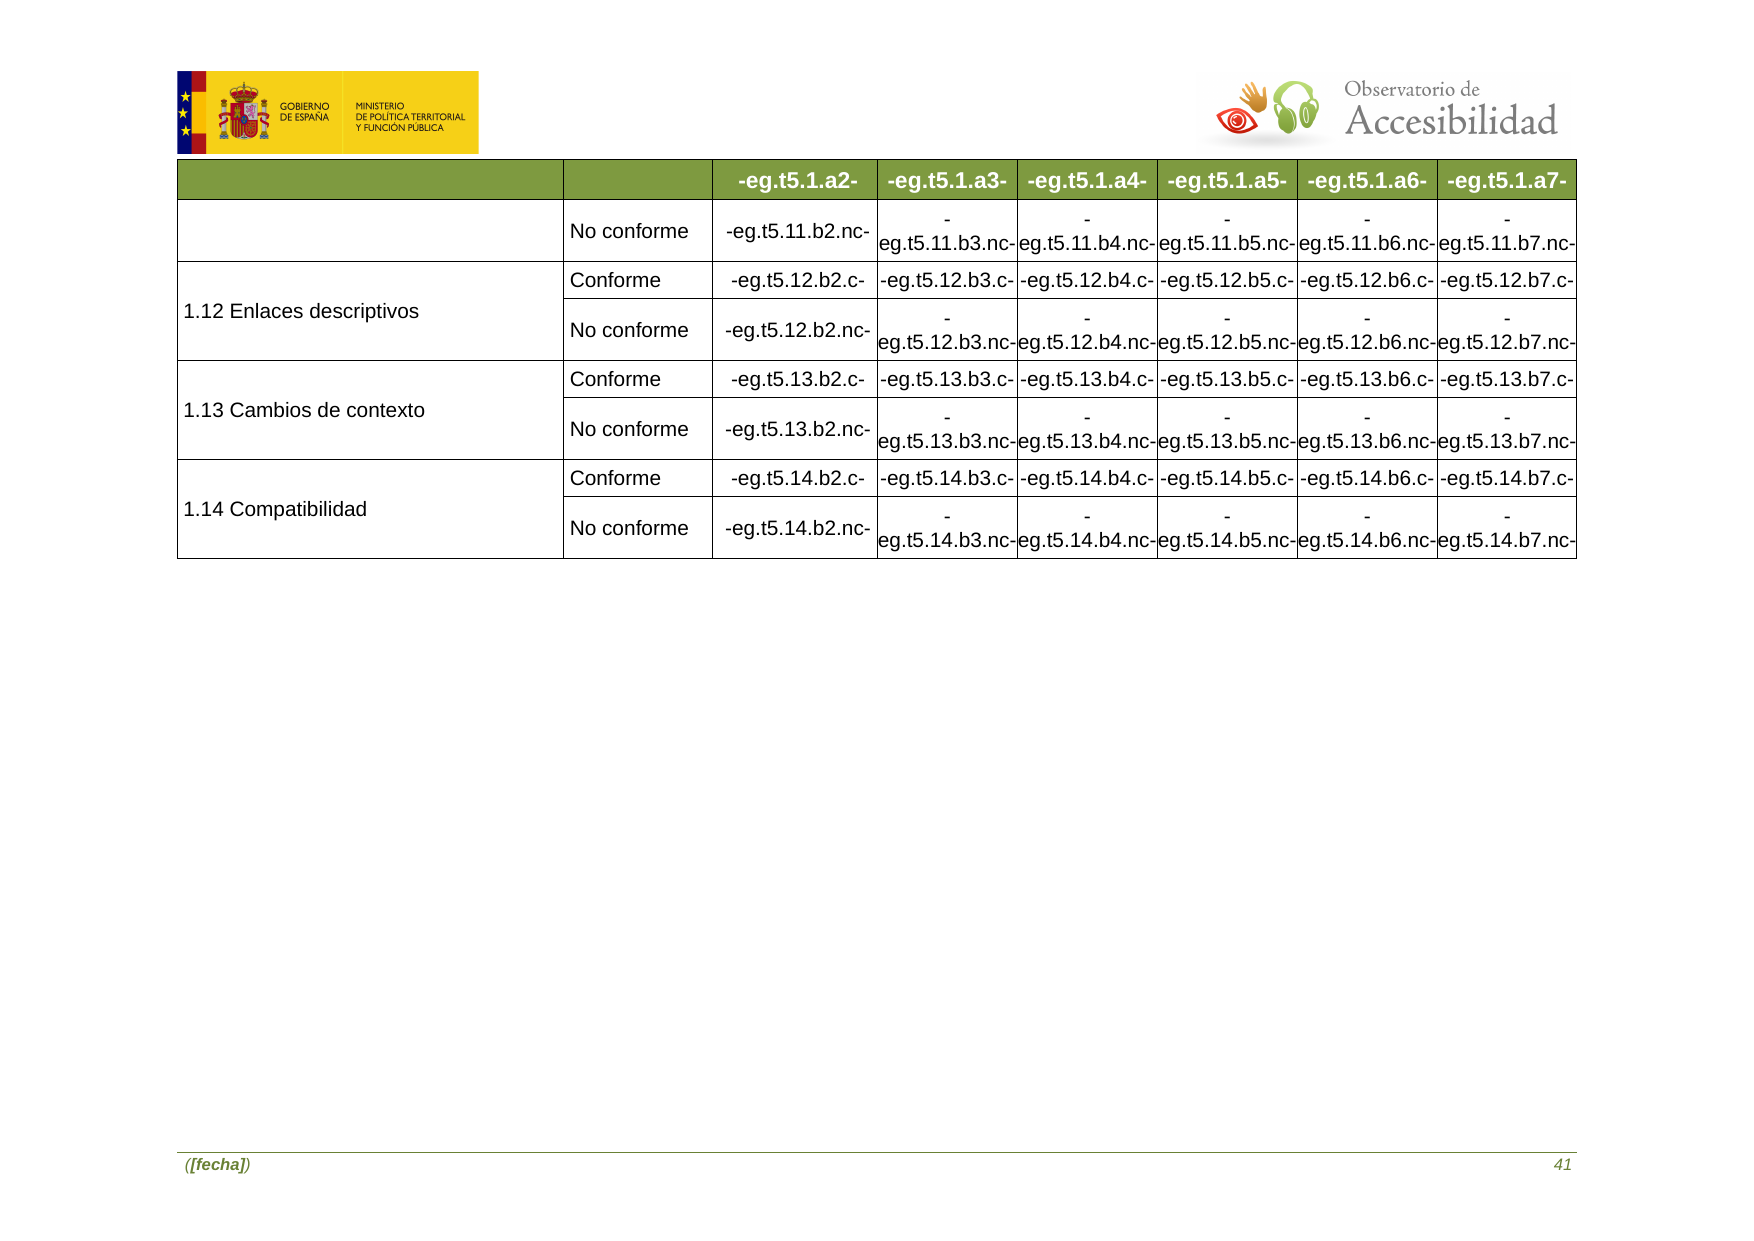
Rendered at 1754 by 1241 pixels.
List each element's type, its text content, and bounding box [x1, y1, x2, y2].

table_cell Conforme [564, 262, 712, 298]
table_cell -eg.t5.14.b4.c- [1018, 460, 1157, 496]
table_cell -eg.t5.12.b3.nc- [878, 299, 1017, 360]
table_cell -eg.t5.13.b7.nc- [1438, 398, 1576, 459]
table_cell -eg.t5.13.b5.c- [1158, 361, 1297, 397]
table_cell Conforme [564, 361, 712, 397]
table_cell -eg.t5.12.b5.c- [1158, 262, 1297, 298]
table_cell -eg.t5.12.b7.c- [1438, 262, 1576, 298]
table_cell -eg.t5.13.b2.c- [713, 361, 877, 397]
table_cell -eg.t5.14.b5.c- [1158, 460, 1297, 496]
table_cell No conforme [564, 299, 712, 360]
table_cell 1.13 Cambios de contexto [178, 361, 563, 459]
table_cell -eg.t5.13.b2.nc- [713, 398, 877, 459]
table_cell -eg.t5.12.b2.nc- [713, 299, 877, 360]
table_cell -eg.t5.12.b6.c- [1298, 262, 1437, 298]
table_header -eg.t5.1.a2- [713, 160, 877, 199]
table_cell -eg.t5.14.b3.nc- [878, 497, 1017, 558]
table_cell -eg.t5.11.b2.nc- [713, 200, 877, 261]
table_cell -eg.t5.14.b6.nc- [1298, 497, 1437, 558]
table_header [178, 160, 563, 199]
table_cell No conforme [564, 398, 712, 459]
table_cell -eg.t5.11.b4.nc- [1018, 200, 1157, 261]
table_header -eg.t5.1.a6- [1298, 160, 1437, 199]
table_cell No conforme [564, 497, 712, 558]
table_cell -eg.t5.12.b5.nc- [1158, 299, 1297, 360]
table_cell -eg.t5.12.b4.nc- [1018, 299, 1157, 360]
table_cell 1.12 Enlaces descriptivos [178, 262, 563, 360]
table_cell -eg.t5.13.b3.c- [878, 361, 1017, 397]
table_cell Conforme [564, 460, 712, 496]
table_cell -eg.t5.13.b3.nc- [878, 398, 1017, 459]
table_cell -eg.t5.11.b3.nc- [878, 200, 1017, 261]
table_cell -eg.t5.12.b6.nc- [1298, 299, 1437, 360]
table_cell -eg.t5.13.b4.nc- [1018, 398, 1157, 459]
table_cell -eg.t5.11.b7.nc- [1438, 200, 1576, 261]
table_header -eg.t5.1.a7- [1438, 160, 1576, 199]
picture [177, 71, 479, 154]
table_header -eg.t5.1.a4- [1018, 160, 1157, 199]
table_cell -eg.t5.13.b7.c- [1438, 361, 1576, 397]
table_cell -eg.t5.14.b7.nc- [1438, 497, 1576, 558]
table_cell No conforme [564, 200, 712, 261]
table_cell -eg.t5.12.b2.c- [713, 262, 877, 298]
table_cell -eg.t5.14.b2.nc- [713, 497, 877, 558]
table_cell -eg.t5.14.b3.c- [878, 460, 1017, 496]
table_cell -eg.t5.14.b7.c- [1438, 460, 1576, 496]
table_cell -eg.t5.13.b5.nc- [1158, 398, 1297, 459]
table_cell -eg.t5.13.b4.c- [1018, 361, 1157, 397]
table_header -eg.t5.1.a3- [878, 160, 1017, 199]
table_cell -eg.t5.12.b7.nc- [1438, 299, 1576, 360]
table_cell 1.14 Compatibilidad [178, 460, 563, 558]
table_header -eg.t5.1.a5- [1158, 160, 1297, 199]
table_cell -eg.t5.12.b3.c- [878, 262, 1017, 298]
table_cell [178, 200, 563, 261]
table_cell -eg.t5.14.b6.c- [1298, 460, 1437, 496]
table_header [564, 160, 712, 199]
table_cell -eg.t5.14.b2.c- [713, 460, 877, 496]
table_cell -eg.t5.14.b4.nc- [1018, 497, 1157, 558]
picture [1196, 72, 1572, 154]
table_cell -eg.t5.11.b5.nc- [1158, 200, 1297, 261]
table_cell -eg.t5.14.b5.nc- [1158, 497, 1297, 558]
table_cell -eg.t5.11.b6.nc- [1298, 200, 1437, 261]
table_cell -eg.t5.12.b4.c- [1018, 262, 1157, 298]
table_cell -eg.t5.13.b6.c- [1298, 361, 1437, 397]
table_cell -eg.t5.13.b6.nc- [1298, 398, 1437, 459]
